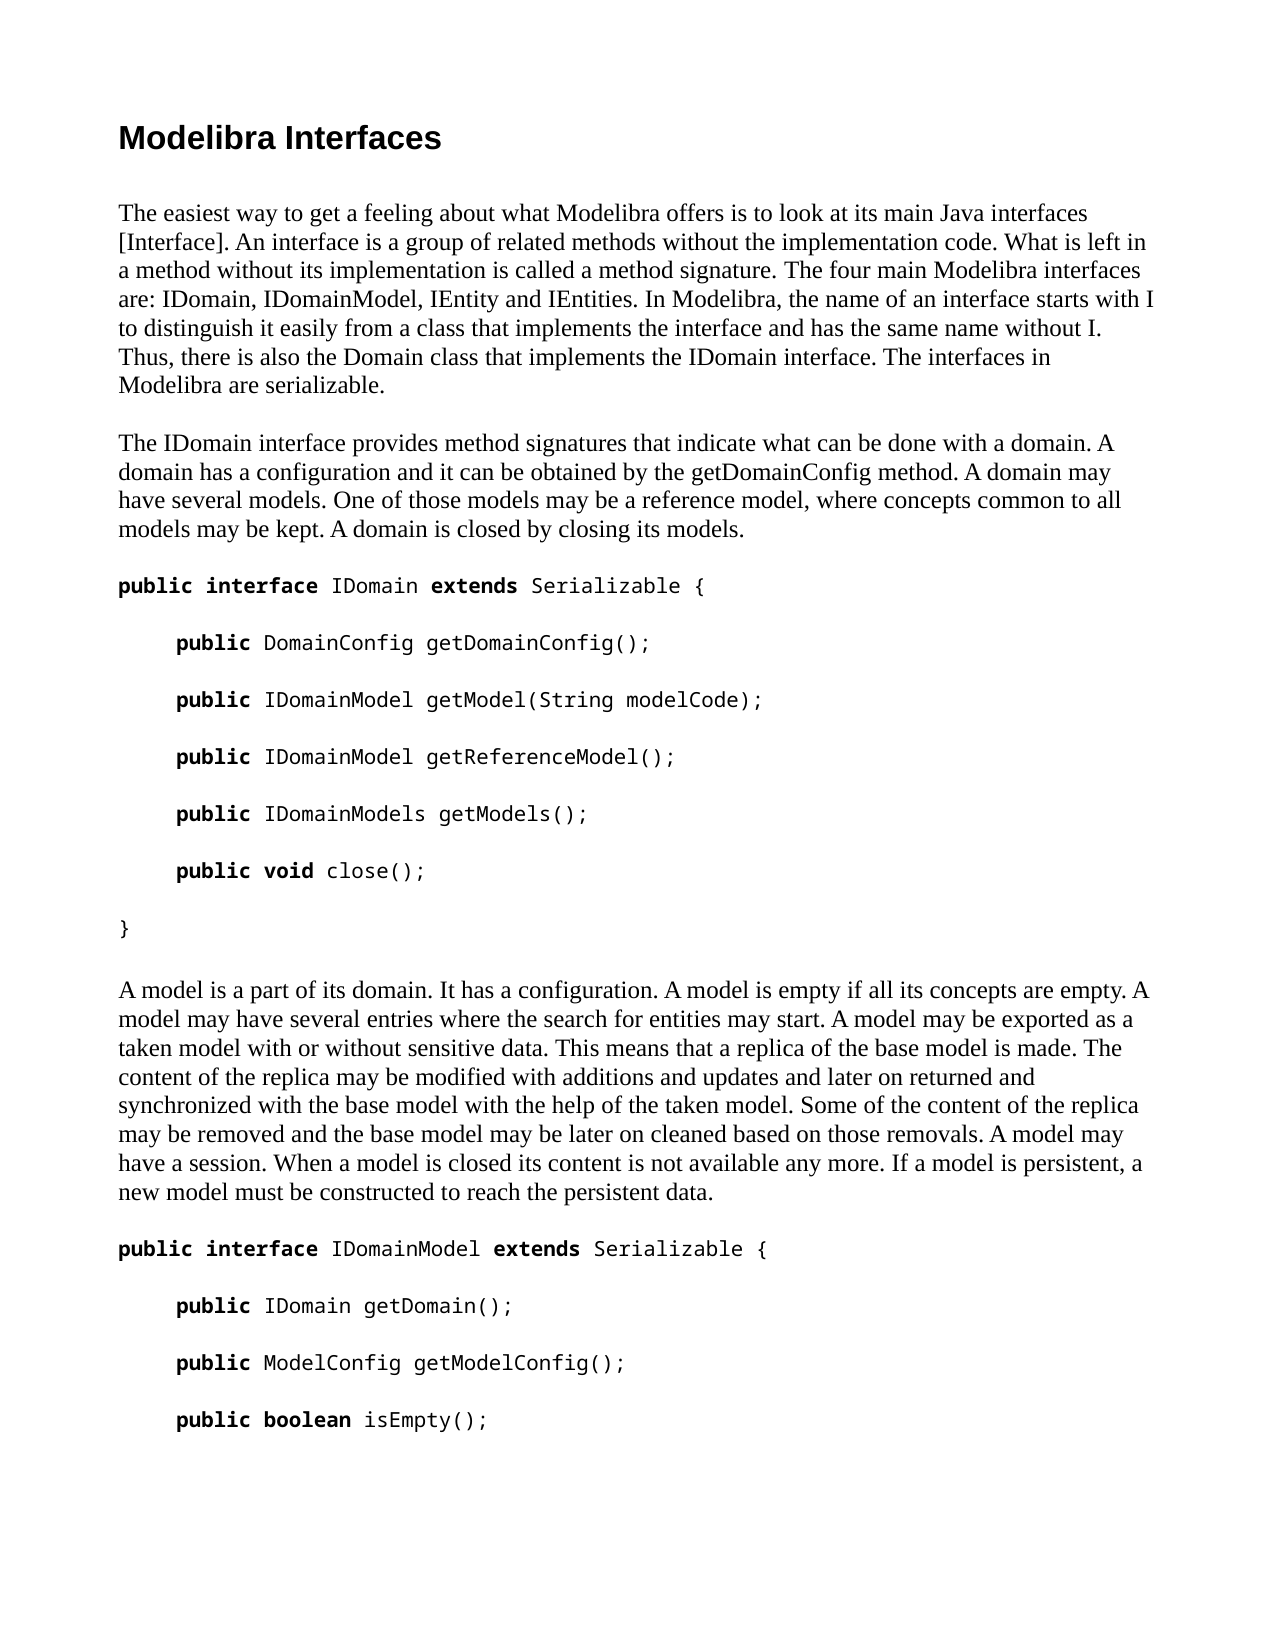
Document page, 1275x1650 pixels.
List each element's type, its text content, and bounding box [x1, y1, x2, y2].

text public IDomainModel getReferenceModel(); [118, 742, 1157, 771]
text public ModelConfig getModelConfig(); [118, 1348, 1157, 1376]
text } [118, 913, 1157, 941]
text public DomainConfig getDomainConfig(); [118, 628, 1157, 657]
text public IDomain getDomain(); [118, 1291, 1157, 1319]
text A model is a part of its domain. It has a configuration. A model is empty if all its concepts are empty. A model may have several entries where the search for entities may start. A model may be exported as a taken model with or without sensitive data. This means that a replica of the base model is made. The content of the replica may be modified with additions and updates and later on returned and synchronized with the base model with the help of the taken model. Some of the content of the replica may be removed and the base model may be later on cleaned based on those removals. A model may have a session. When a model is closed its content is not available any more. If a model is persistent, a new model must be constructed to reach the persistent data. [118, 975, 1157, 1205]
text public IDomainModels getModels(); [118, 799, 1157, 827]
text public interface IDomainModel extends Serializable { [118, 1234, 1157, 1262]
subtitle Modelibra Interfaces [118, 118, 1157, 157]
text public void close(); [118, 856, 1157, 884]
text The IDomain interface provides method signatures that indicate what can be done with a domain. A domain has a configuration and it can be obtained by the getDomainConfig method. A domain may have several models. One of those models may be a reference model, where concepts common to all models may be kept. A domain is closed by closing its models. [118, 428, 1157, 543]
text The easiest way to get a feeling about what Modelibra offers is to look at its main Java interfaces [Interface]. An interface is a group of related methods without the implementation code. What is left in a method without its implementation is called a method signature. The four main Modelibra interfaces are: IDomain, IDomainModel, IEntity and IEntities. In Modelibra, the name of an interface starts with I to distinguish it easily from a class that implements the interface and has the same name without I. Thus, there is also the Domain class that implements the IDomain interface. The interfaces in Modelibra are serializable. [118, 198, 1157, 399]
text public boolean isEmpty(); [118, 1405, 1157, 1433]
text public interface IDomain extends Serializable { [118, 572, 1157, 600]
text public IDomainModel getModel(String modelCode); [118, 685, 1157, 714]
